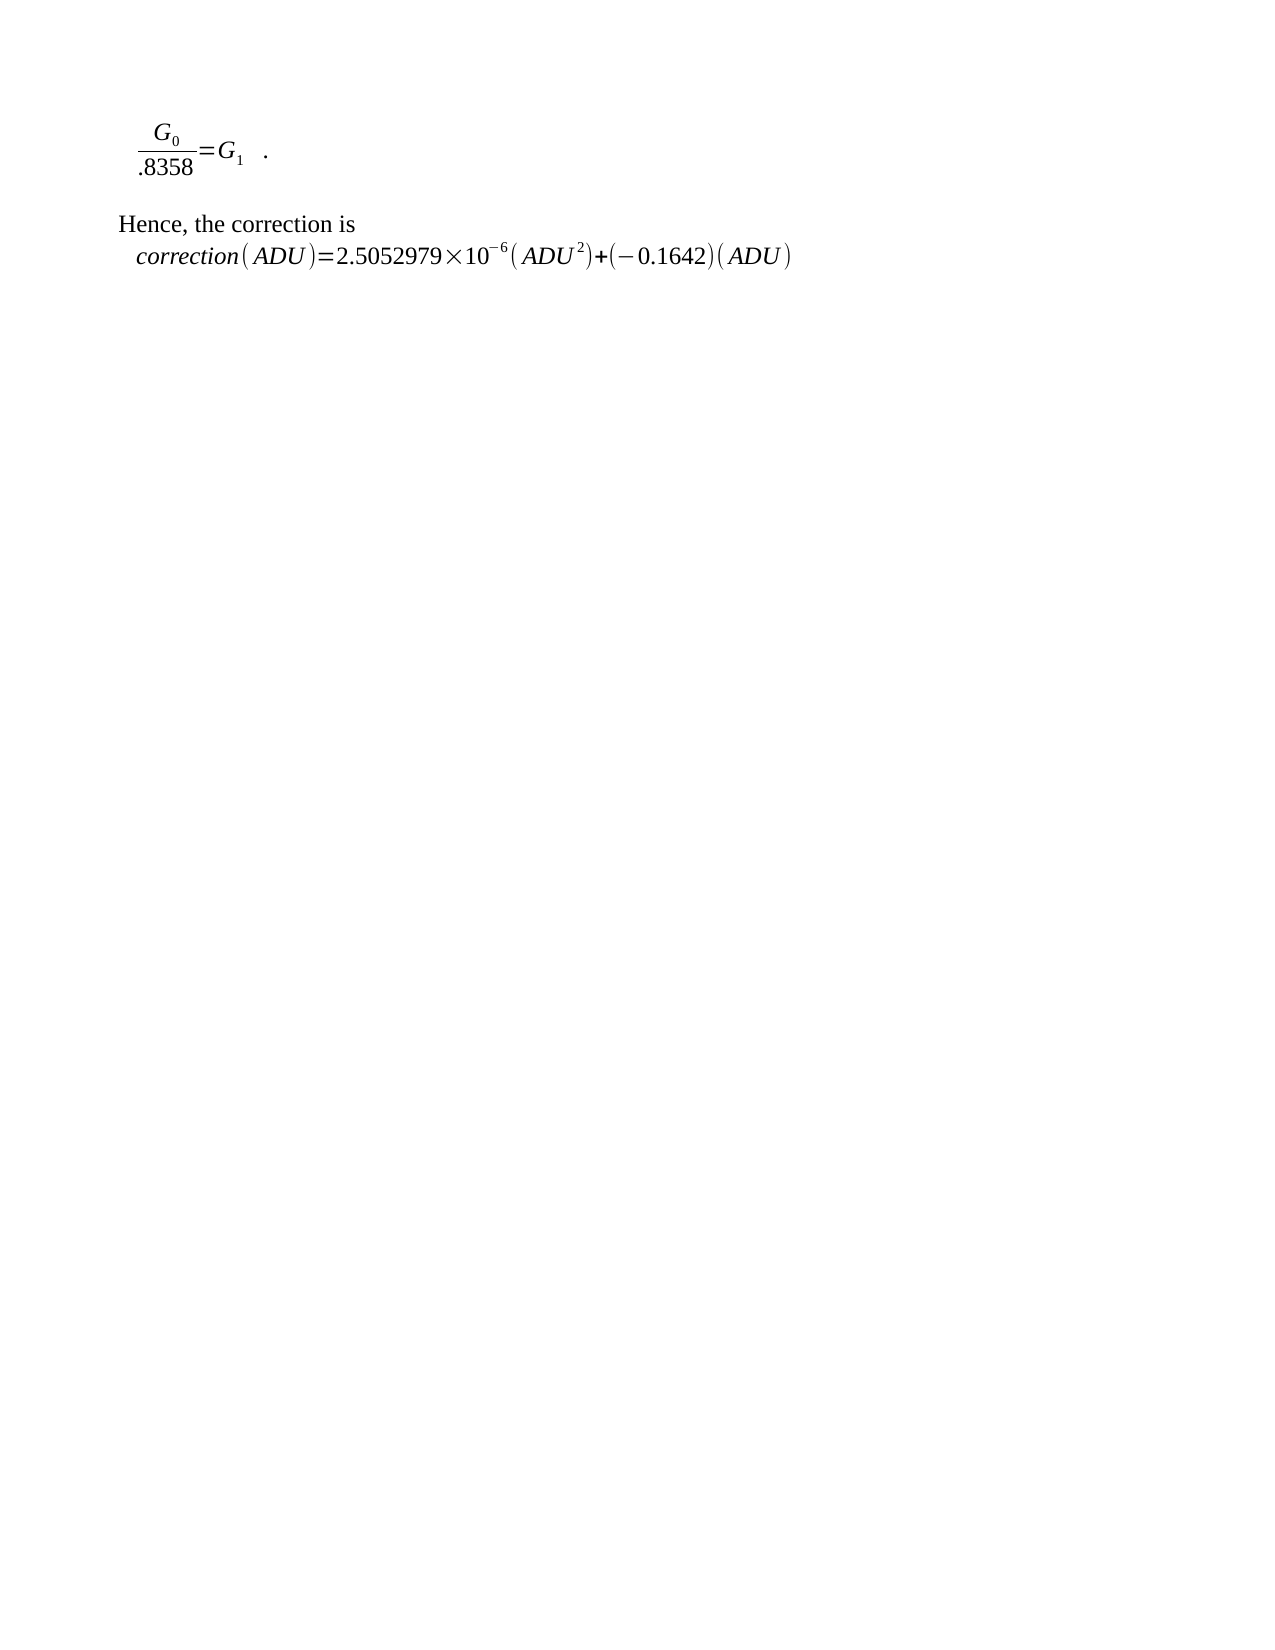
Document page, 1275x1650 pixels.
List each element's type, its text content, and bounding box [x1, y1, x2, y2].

text Hence, the correction is [118, 209, 1157, 238]
text . [118, 118, 1157, 181]
